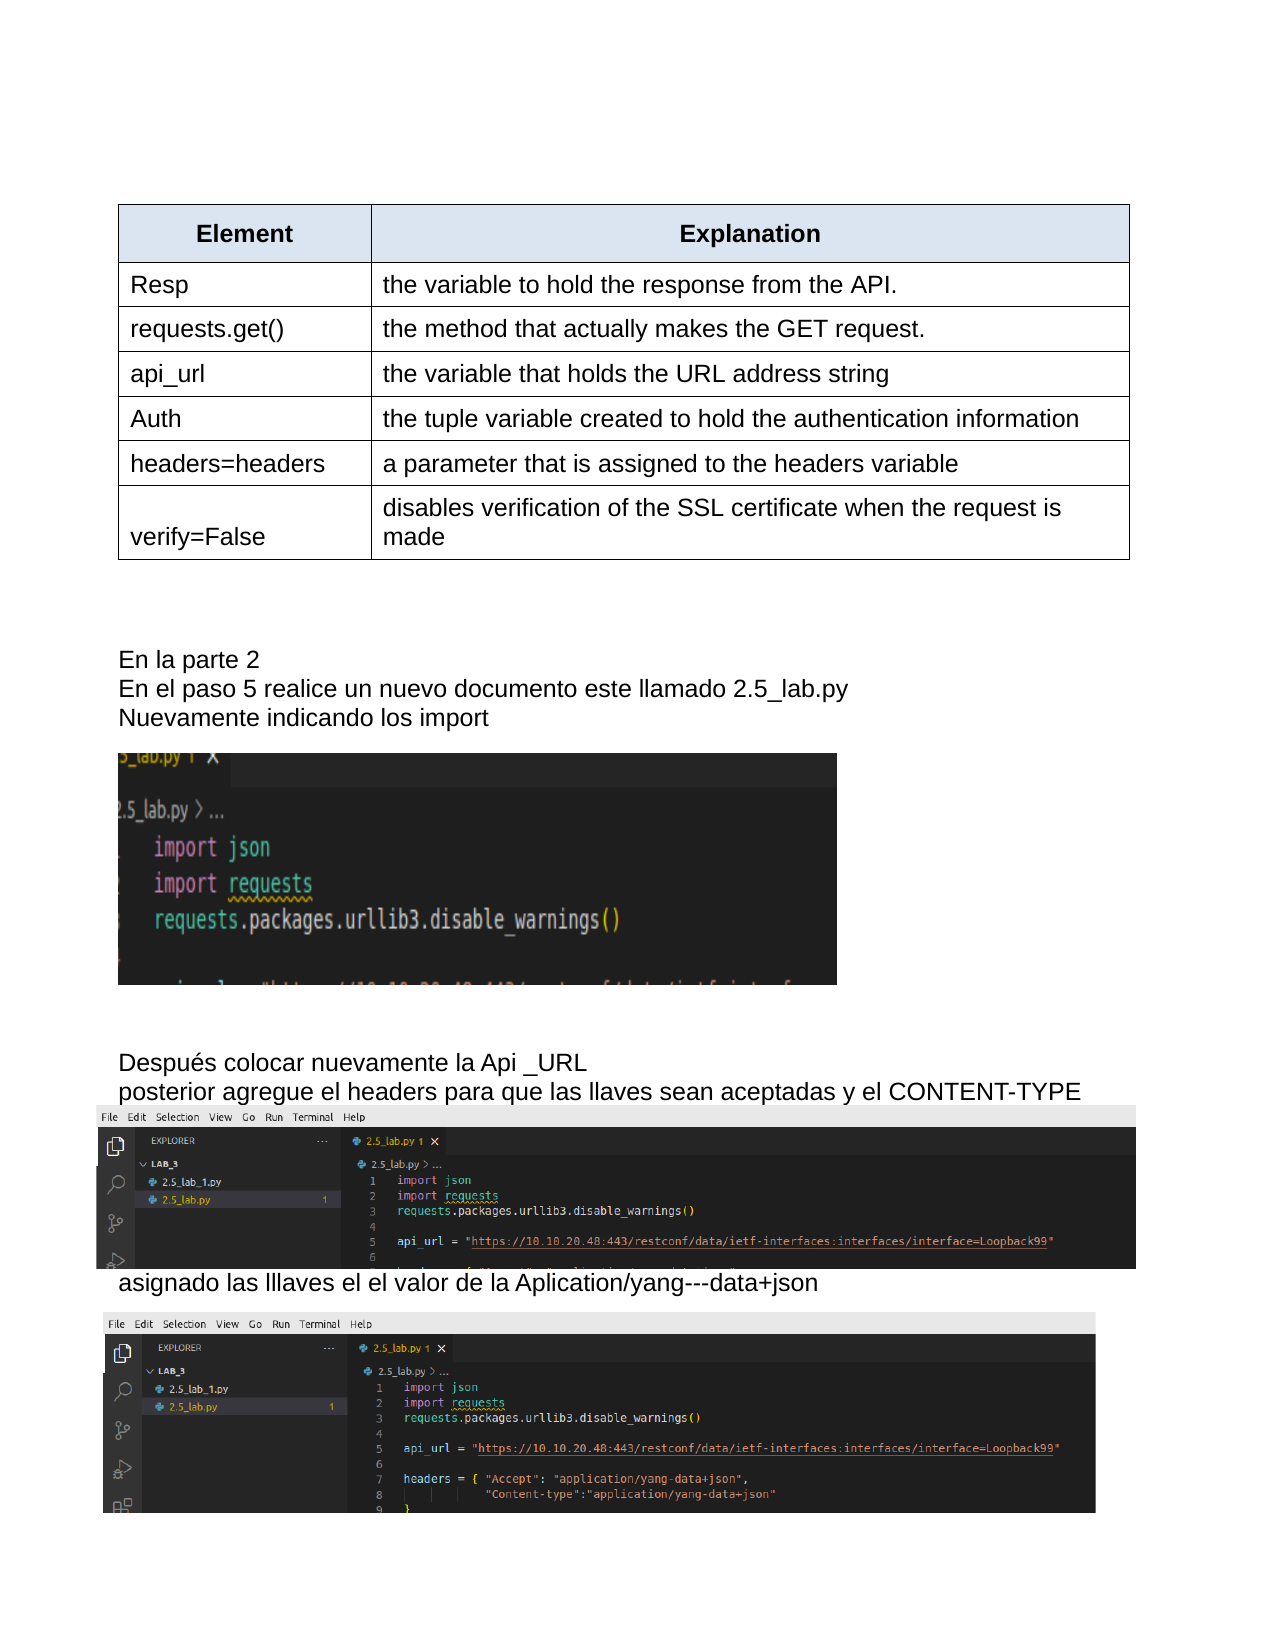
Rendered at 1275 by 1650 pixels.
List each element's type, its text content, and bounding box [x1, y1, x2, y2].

text En el paso 5 realice un nuevo documento este llamado 2.5_lab.py [118, 674, 1157, 703]
table_cell a parameter that is assigned to the headers variable [372, 441, 1129, 485]
text posterior agregue el headers para que las llaves sean aceptadas y el CONTENT-TYPE asignado las lllaves el el valor de la Aplication/yang---data+json [118, 1076, 1157, 1297]
text Después colocar nuevamente la Api _URL [118, 1048, 1157, 1076]
table_header Element [119, 205, 371, 262]
table_cell disables verification of the SSL certificate when the request is made [372, 486, 1129, 558]
table_cell Auth [119, 397, 371, 440]
table_header Explanation [372, 205, 1129, 262]
table_cell the method that actually makes the GET request. [372, 307, 1129, 351]
table_cell the tuple variable created to hold the authentication information [372, 397, 1129, 440]
table_cell Resp [119, 263, 371, 306]
table_cell api_url [119, 352, 371, 396]
text En la parte 2 [118, 645, 1157, 674]
table_cell headers=headers [119, 441, 371, 485]
table_cell requests.get() [119, 307, 371, 351]
table_cell the variable to hold the response from the API. [372, 263, 1129, 306]
table_cell the variable that holds the URL address string [372, 352, 1129, 396]
table_cell verify=False [119, 486, 371, 558]
text Nuevamente indicando los import [118, 703, 1157, 731]
